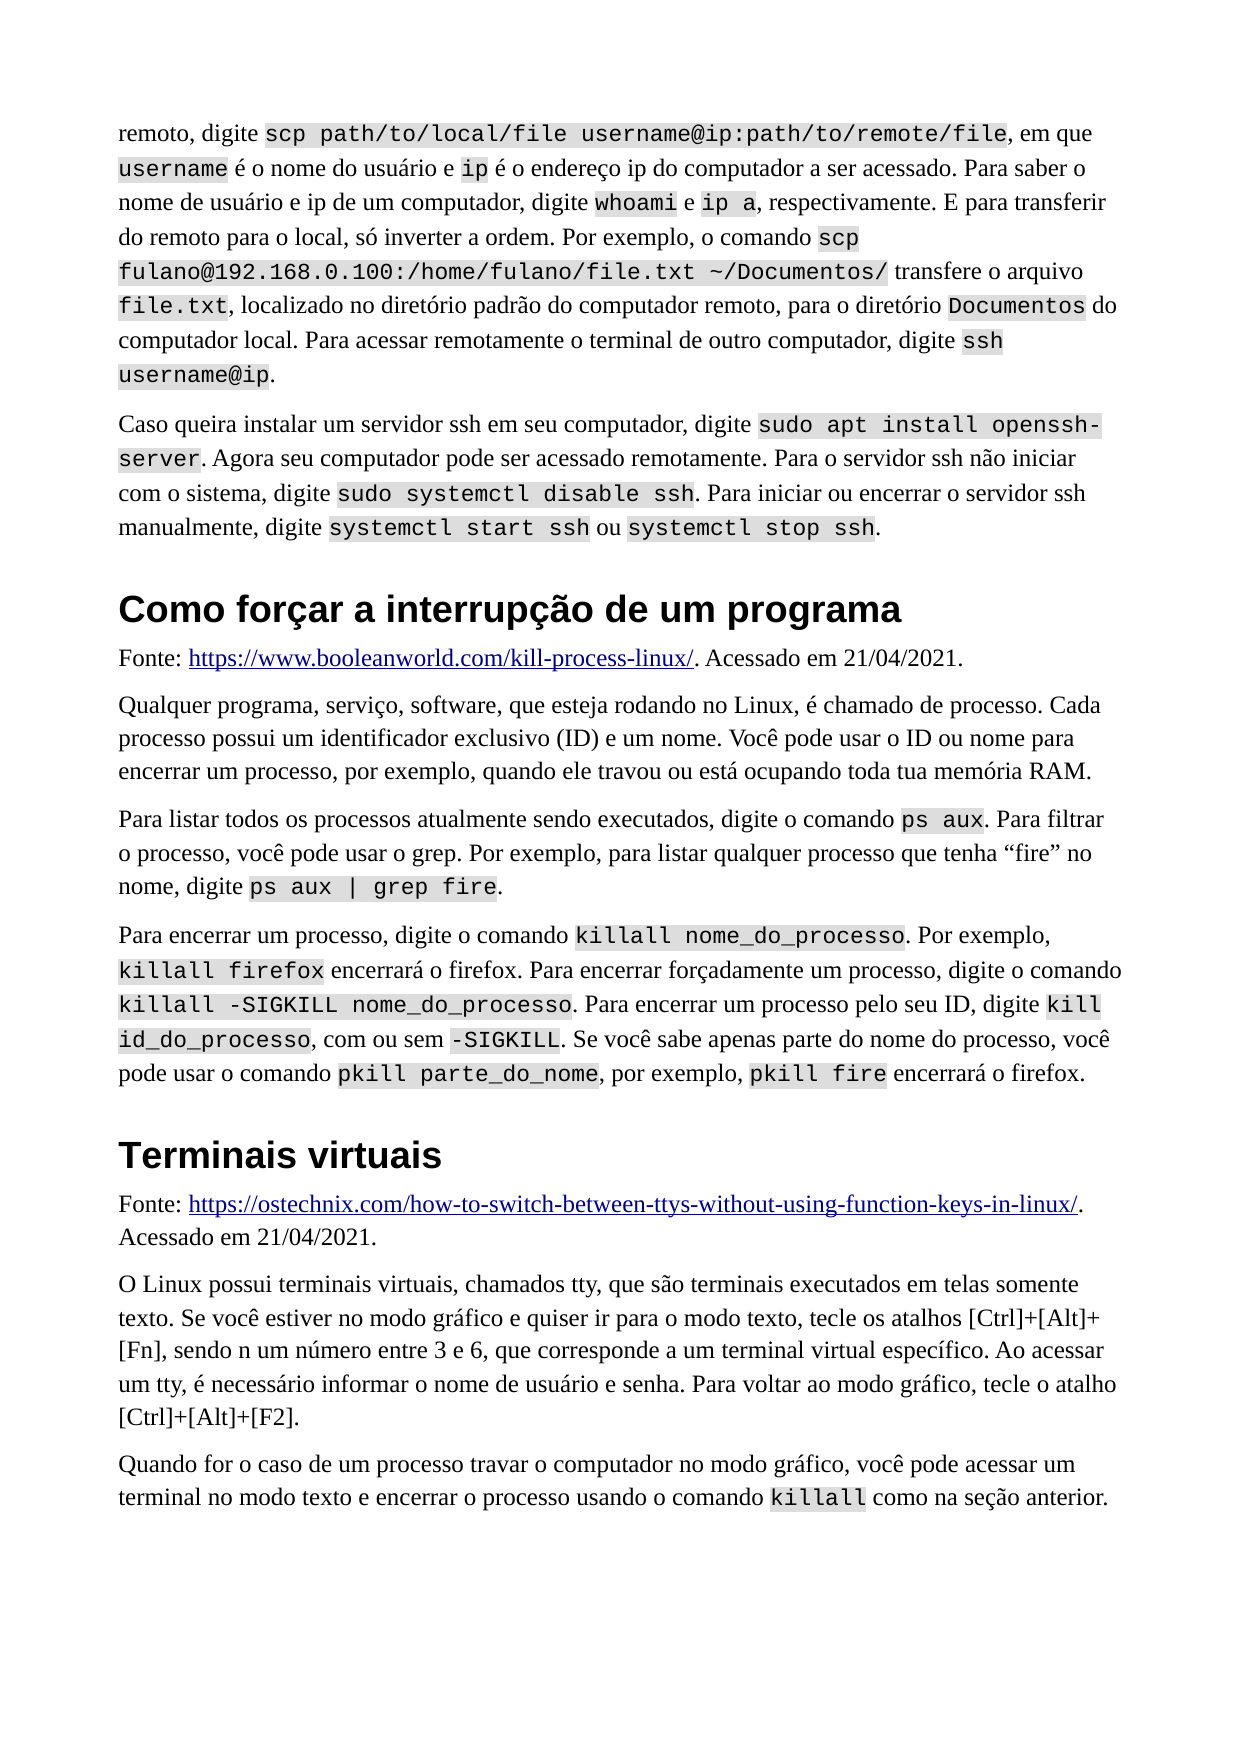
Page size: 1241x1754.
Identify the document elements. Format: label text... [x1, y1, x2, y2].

subtitle Como forçar a interrupção de um programa [118, 586, 1122, 630]
text remoto, digite scp path/to/local/file username@ip:path/to/remote/file, em que username é o nome do usuário e ip é o endereço ip do computador a ser acessado. Para saber o nome de usuário e ip de um computador, digite whoami e ip a, respectivamente. E para transferir do remoto para o local, só inverter a ordem. Por exemplo, o comando scp fulano@192.168.0.100:/home/fulano/file.txt ~/Documentos/ transfere o arquivo file.txt, localizado no diretório padrão do computador remoto, para o diretório Documentos do computador local. Para acessar remotamente o terminal de outro computador, digite ssh username@ip. [118, 118, 1122, 390]
text Caso queira instalar um servidor ssh em seu computador, digite sudo apt install openssh-server. Agora seu computador pode ser acessado remotamente. Para o servidor ssh não iniciar com o sistema, digite sudo systemctl disable ssh. Para iniciar ou encerrar o servidor ssh manualmente, digite systemctl start ssh ou systemctl stop ssh. [118, 409, 1122, 542]
text O Linux possui terminais virtuais, chamados tty, que são terminais executados em telas somente texto. Se você estiver no modo gráfico e quiser ir para o modo texto, tecle os atalhos [Ctrl]+[Alt]+[Fn], sendo n um número entre 3 e 6, que corresponde a um terminal virtual específico. Ao acessar um tty, é necessário informar o nome de usuário e senha. Para voltar ao modo gráfico, tecle o atalho [Ctrl]+[Alt]+[F2]. [118, 1269, 1122, 1430]
text Para encerrar um processo, digite o comando killall nome_do_processo. Por exemplo, killall firefox encerrará o firefox. Para encerrar forçadamente um processo, digite o comando killall -SIGKILL nome_do_processo. Para encerrar um processo pelo seu ID, digite kill id_do_processo, com ou sem -SIGKILL. Se você sabe apenas parte do nome do processo, você pode usar o comando pkill parte_do_nome, por exemplo, pkill fire encerrará o firefox. [118, 921, 1122, 1089]
text Qualquer programa, serviço, software, que esteja rodando no Linux, é chamado de processo. Cada processo possui um identificador exclusivo (ID) e um nome. Você pode usar o ID ou nome para encerrar um processo, por exemplo, quando ele travou ou está ocupando toda tua memória RAM. [118, 690, 1122, 785]
text Quando for o caso de um processo travar o computador no modo gráfico, você pode acessar um terminal no modo texto e encerrar o processo usando o comando killall como na seção anterior. [118, 1449, 1122, 1512]
subtitle Terminais virtuais [118, 1133, 1122, 1176]
text Fonte: https://ostechnix.com/how-to-switch-between-ttys-without-using-function-keys-in-linux/. Acessado em 21/04/2021. [118, 1189, 1122, 1251]
text Para listar todos os processos atualmente sendo executados, digite o comando ps aux. Para filtrar o processo, você pode usar o grep. Por exemplo, para listar qualquer processo que tenha “fire” no nome, digite ps aux | grep fire. [118, 804, 1122, 902]
text Fonte: https://www.booleanworld.com/kill-process-linux/. Acessado em 21/04/2021. [118, 643, 1122, 671]
